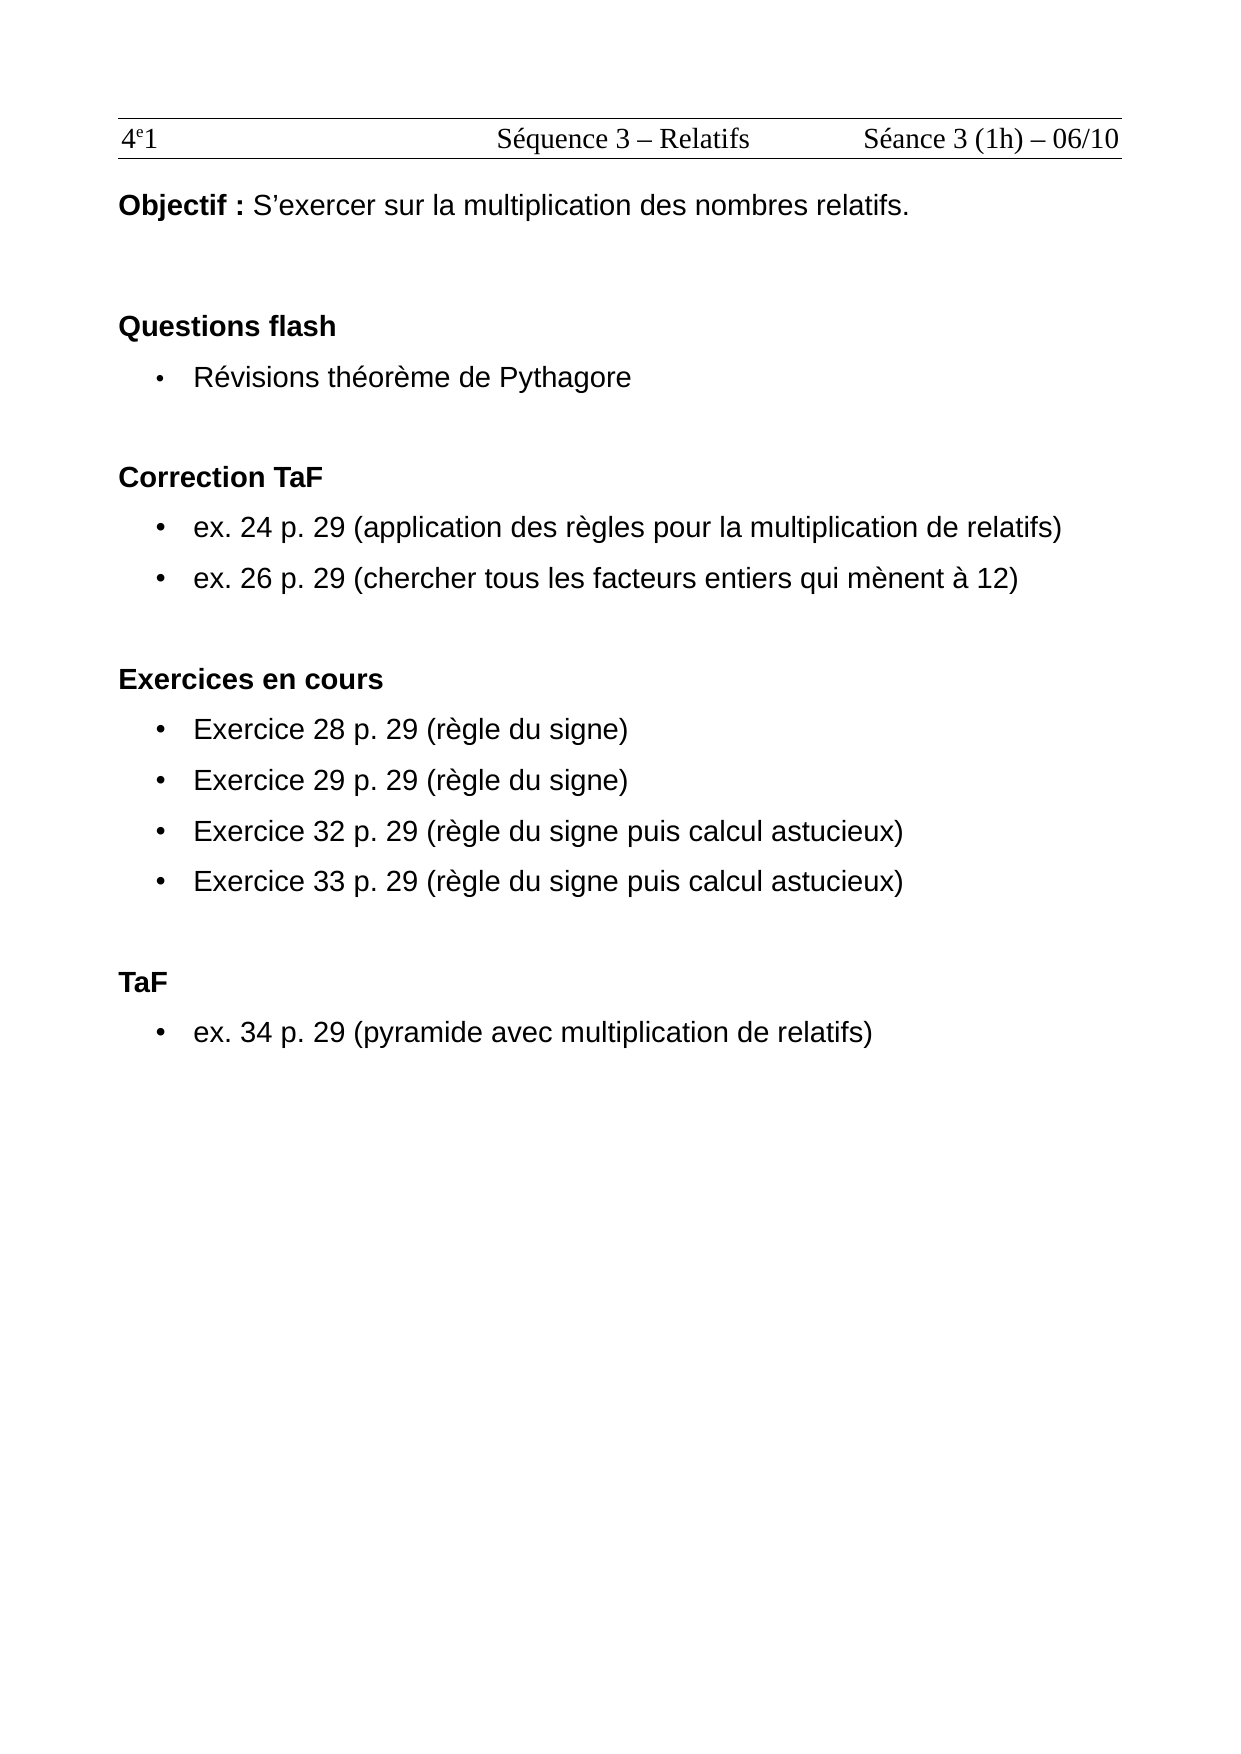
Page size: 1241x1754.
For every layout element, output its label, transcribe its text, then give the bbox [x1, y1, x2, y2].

text Objectif : S’exercer sur la multiplication des nombres relatifs. [118, 188, 1122, 221]
list ex. 34 p. 29 (pyramide avec multiplication de relatifs) [156, 1016, 1122, 1049]
list Exercice 28 p. 29 (règle du signe) [156, 712, 1122, 746]
list Révisions théorème de Pythagore [156, 359, 1122, 393]
text Exercices en cours [118, 662, 1122, 696]
list Exercice 32 p. 29 (règle du signe puis calcul astucieux) [156, 814, 1122, 847]
list Exercice 29 p. 29 (règle du signe) [156, 763, 1122, 797]
text Questions flash [118, 309, 1122, 343]
list Exercice 33 p. 29 (règle du signe puis calcul astucieux) [156, 864, 1122, 898]
text Correction TaF [118, 460, 1122, 494]
list ex. 26 p. 29 (chercher tous les facteurs entiers qui mènent à 12) [156, 561, 1122, 595]
list ex. 24 p. 29 (application des règles pour la multiplication de relatifs) [156, 511, 1122, 544]
text TaF [118, 965, 1122, 999]
